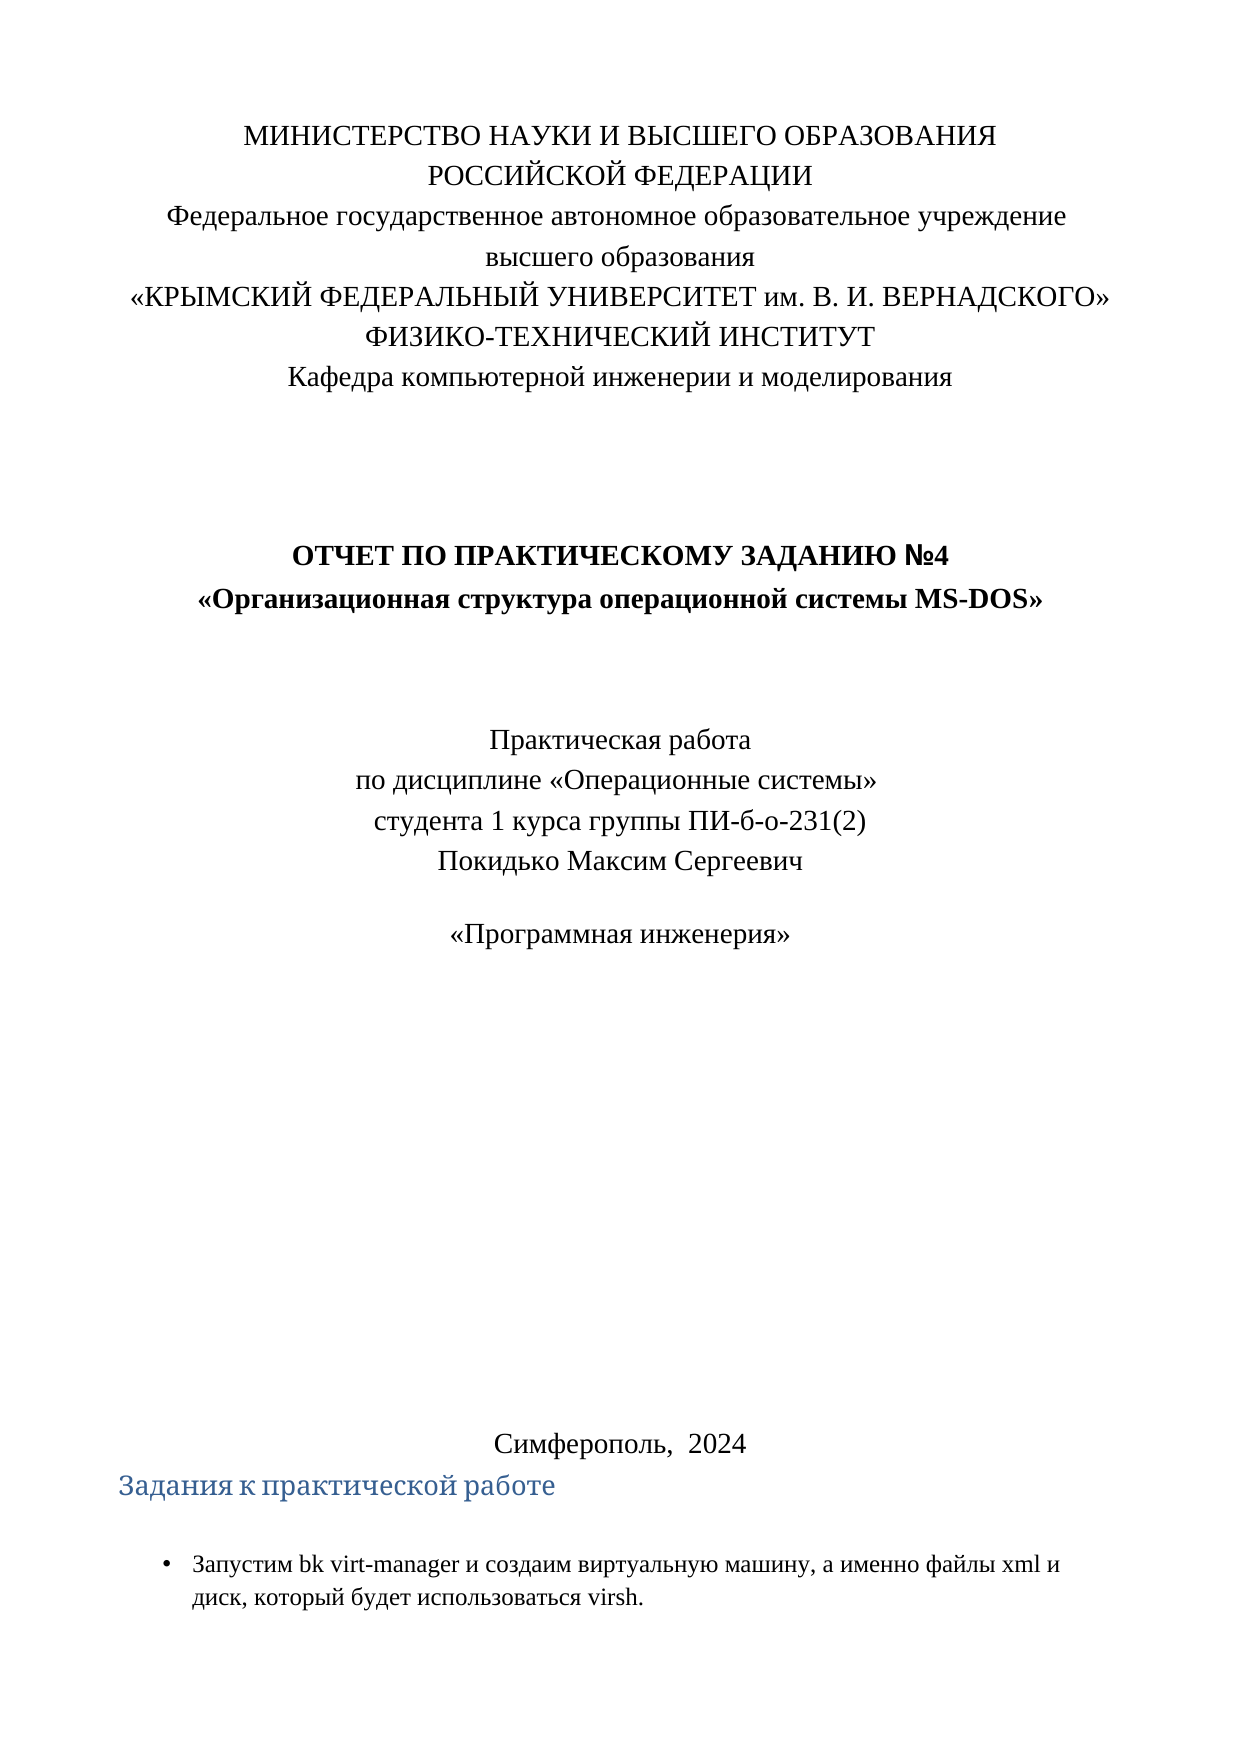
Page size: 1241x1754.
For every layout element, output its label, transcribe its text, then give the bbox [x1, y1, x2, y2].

text «Программная инженерия» [118, 917, 1122, 950]
list Запустим bk virt-manager и создаим виртуальную машину, а именно файлы xml и диск, который будет использоваться virsh. [162, 1549, 1122, 1610]
text по дисциплине «Операционные системы» [118, 762, 1122, 796]
text Кафедра компьютерной инженерии и моделирования [118, 359, 1122, 393]
text ФИЗИКО-ТЕХНИЧЕСКИЙ ИНСТИТУТ [118, 319, 1122, 353]
text Задания к практической работе [118, 1471, 1122, 1502]
text Симферополь, 2024 [118, 1426, 1122, 1460]
text ОТЧЕТ ПО ПРАКТИЧЕСКОМУ ЗАДАНИЮ №4 [118, 534, 1122, 573]
text Федеральное государственное автономное образовательное учреждение высшего образования [118, 198, 1122, 272]
text «Организационная структура операционной системы MS-DOS» [118, 581, 1122, 615]
text «КРЫМСКИЙ ФЕДЕРАЛЬНЫЙ УНИВЕРСИТЕТ им. В. И. ВЕРНАДСКОГО» [118, 279, 1122, 312]
text студента 1 курса группы ПИ-б-о-231(2) [118, 803, 1122, 836]
text МИНИСТЕРСТВО НАУКИ И ВЫСШЕГО ОБРАЗОВАНИЯ РОССИЙСКОЙ ФЕДЕРАЦИИ [118, 118, 1122, 192]
text Практическая работа [118, 722, 1122, 756]
text Покидько Максим Сергеевич [118, 843, 1122, 876]
